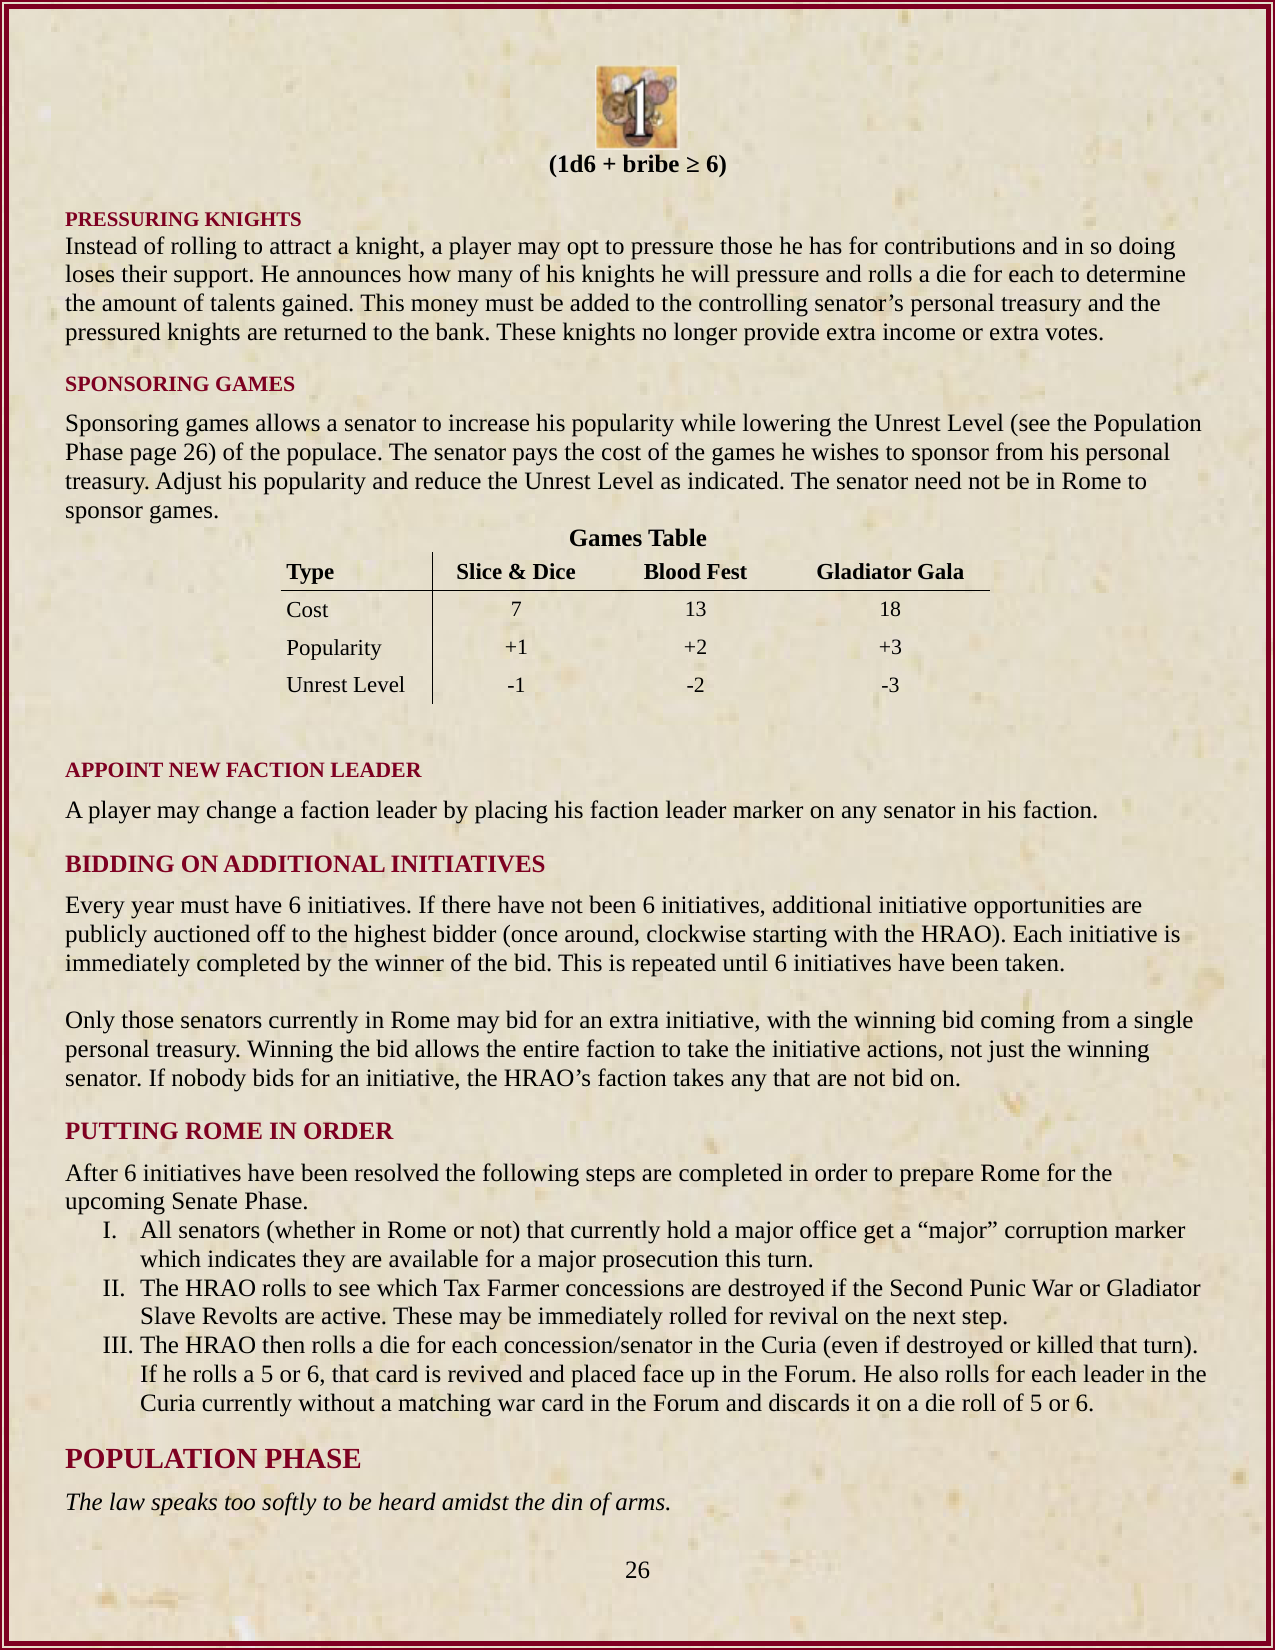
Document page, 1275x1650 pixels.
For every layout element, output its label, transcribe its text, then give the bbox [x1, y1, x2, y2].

list All senators (whether in Rome or not) that currently hold a major office get a “major” corruption marker which indicates they are available for a major prosecution this turn. [102, 1215, 1210, 1273]
table_cell 13 [601, 591, 790, 628]
table_cell -3 [790, 666, 990, 704]
text POPULATION PHASE [65, 1441, 1210, 1475]
table_cell +2 [601, 628, 790, 666]
table_cell 7 [433, 591, 601, 628]
table_cell 18 [790, 591, 990, 628]
table_cell -1 [433, 666, 601, 704]
text A player may change a faction leader by placing his faction leader marker on any senator in his faction. [65, 795, 1210, 824]
table_cell +1 [433, 628, 601, 666]
table_header Slice & Dice [433, 552, 601, 590]
list The HRAO rolls to see which Tax Farmer concessions are destroyed if the Second Punic War or Gladiator Slave Revolts are active. These may be immediately rolled for revival on the next step. [102, 1273, 1210, 1330]
table_cell +3 [790, 628, 990, 666]
table_header Gladiator Gala [790, 552, 990, 590]
text PUTTING ROME IN ORDER [65, 1116, 1210, 1145]
text (1d6 + bribe ≥ 6) [65, 65, 1210, 178]
picture [2, 2, 1273, 1648]
text SPONSORING GAMES [65, 371, 1210, 396]
table_header Type [281, 552, 432, 590]
list The HRAO then rolls a die for each concession/senator in the Curia (even if destroyed or killed that turn). If he rolls a 5 or 6, that card is revived and placed face up in the Forum. He also rolls for each leader in the Curia currently without a matching war card in the Forum and discards it on a die roll of 5 or 6. [102, 1330, 1210, 1416]
table_cell Popularity [281, 628, 432, 666]
text Instead of rolling to attract a knight, a player may opt to pressure those he has for contributions and in so doing loses their support. He announces how many of his knights he will pressure and rolls a die for each to determine the amount of talents gained. This money must be added to the controlling senator’s personal treasury and the pressured knights are returned to the bank. These knights no longer provide extra income or extra votes. [65, 231, 1210, 346]
text The law speaks too softly to be heard amidst the din of arms. [65, 1487, 1210, 1516]
table_cell Unrest Level [281, 666, 432, 704]
text Games Table [65, 523, 1210, 552]
table_header Blood Fest [601, 552, 790, 590]
text BIDDING ON ADDITIONAL INITIATIVES [65, 849, 1210, 878]
text Only those senators currently in Rome may bid for an extra initiative, with the winning bid coming from a single personal treasury. Winning the bid allows the entire faction to take the initiative actions, not just the winning senator. If nobody bids for an initiative, the HRAO’s faction takes any that are not bid on. [65, 1005, 1210, 1091]
text PRESSURING KNIGHTS [65, 207, 1210, 231]
table_cell -2 [601, 666, 790, 704]
text Every year must have 6 initiatives. If there have not been 6 initiatives, additional initiative opportunities are publicly auctioned off to the highest bidder (once around, clockwise starting with the HRAO). Each initiative is immediately completed by the winner of the bid. This is repeated until 6 initiatives have been taken. [65, 890, 1210, 976]
table_cell Cost [281, 591, 432, 628]
text After 6 initiatives have been resolved the following steps are completed in order to prepare Rome for the upcoming Senate Phase. [65, 1158, 1210, 1215]
text Sponsoring games allows a senator to increase his popularity while lowering the Unrest Level (see the Population Phase page 26) of the populace. The senator pays the cost of the games he wishes to sponsor from his personal treasury. Adjust his popularity and reduce the Unrest Level as indicated. The senator need not be in Rome to sponsor games. [65, 408, 1210, 523]
text APPOINT NEW FACTION LEADER [65, 757, 1210, 783]
